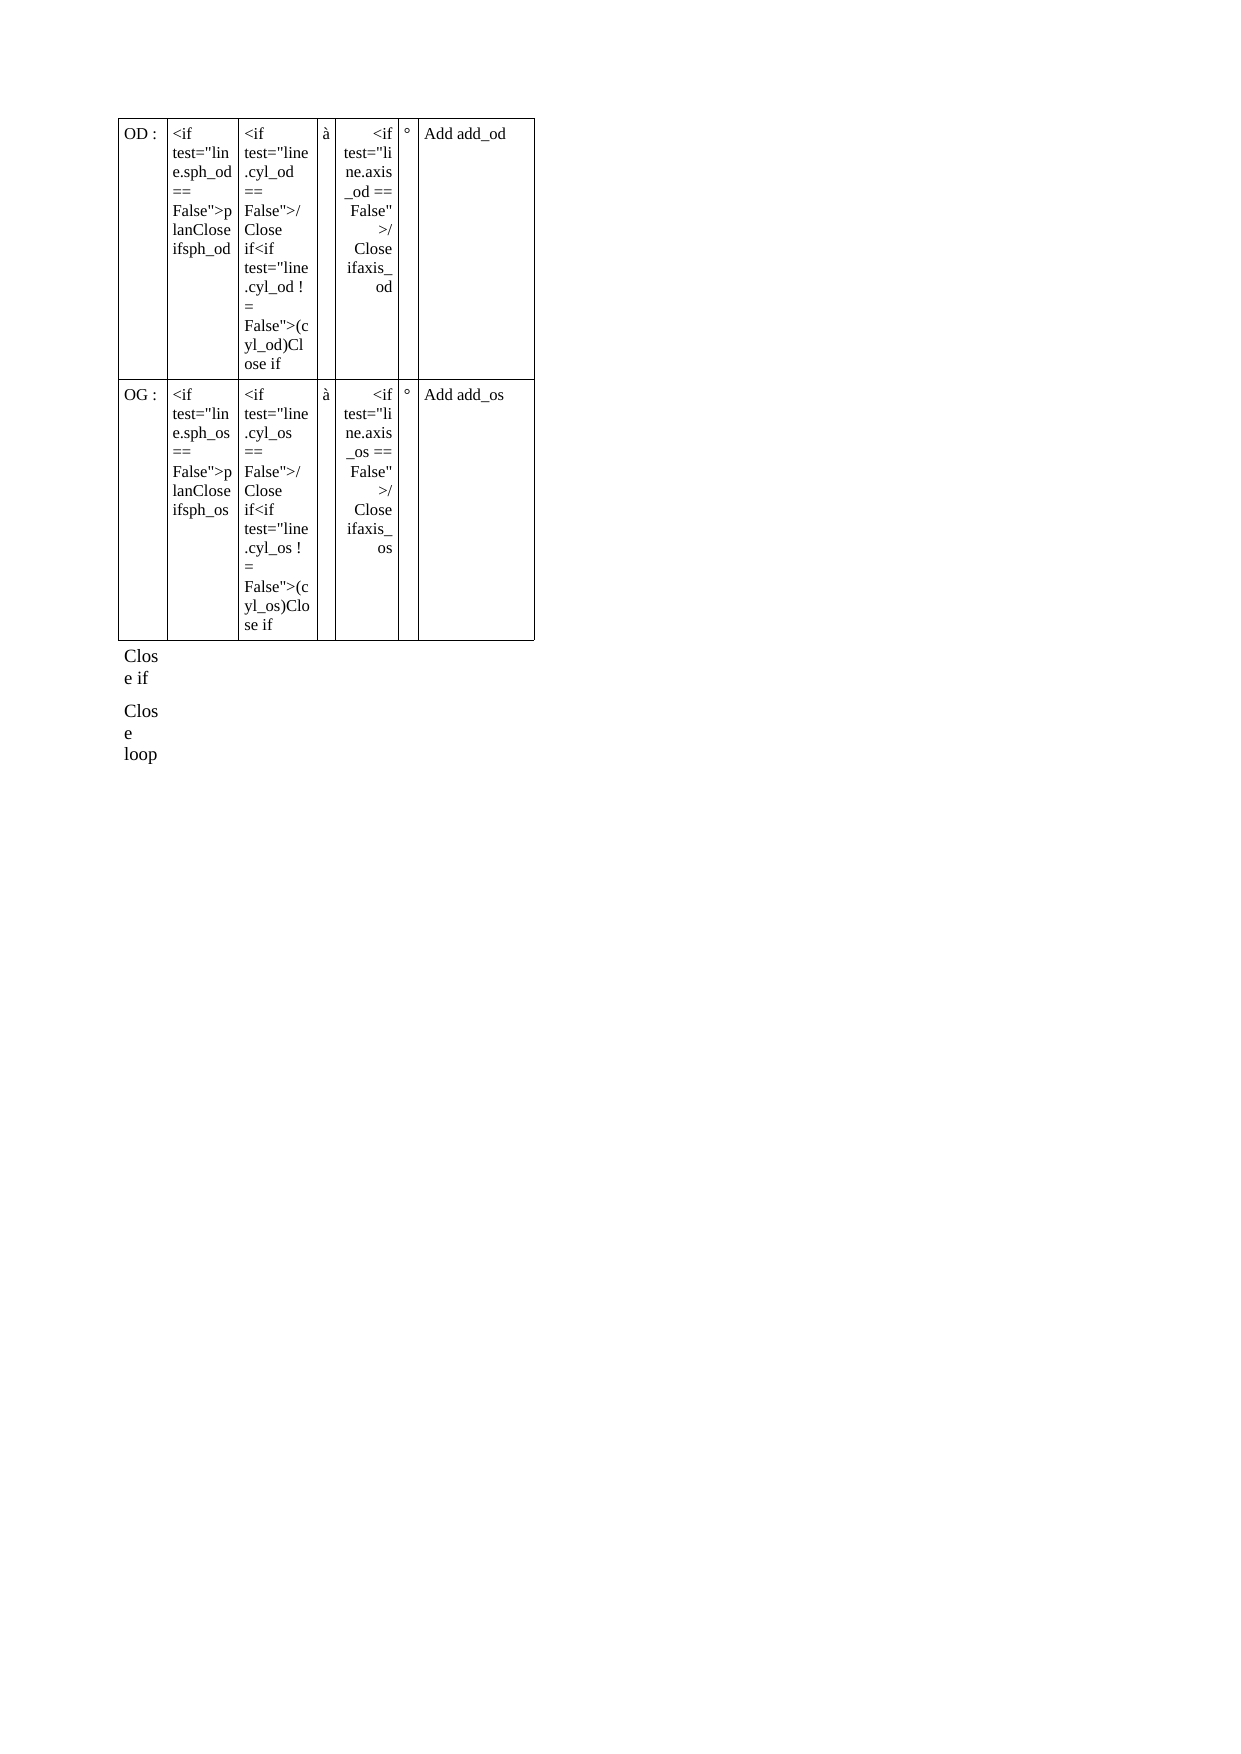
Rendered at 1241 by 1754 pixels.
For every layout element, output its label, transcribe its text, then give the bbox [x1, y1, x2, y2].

table_cell [167, 641, 238, 694]
table_cell [398, 694, 418, 770]
table_cell Close if [118, 641, 167, 694]
table_cell Add add_od [419, 119, 534, 379]
table_cell Add add_os [419, 380, 534, 639]
table_cell [317, 641, 335, 694]
table_cell Close loop [118, 694, 167, 770]
table_cell [317, 694, 335, 770]
table_cell [398, 641, 418, 694]
table_cell <if test="line.cyl_od == False">/Close if<if test="line.cyl_od != False">(cyl_od)Close if [239, 119, 317, 379]
table_cell OD : [119, 119, 167, 379]
table_cell <if test="line.axis_od == False">/Close ifaxis_od [336, 119, 398, 379]
table_cell [335, 694, 398, 770]
table_cell <if test="line.cyl_os == False">/Close if<if test="line.cyl_os != False">(cyl_os)Close if [239, 380, 317, 639]
table_cell [167, 694, 238, 770]
table_cell <if test="line.sph_os == False">planClose ifsph_os [168, 380, 238, 639]
table_cell [335, 641, 398, 694]
table_cell <if test="line.axis_os == False">/Close ifaxis_os [336, 380, 398, 639]
table_cell OG : [119, 380, 167, 639]
table_cell ° [399, 119, 418, 379]
table_cell à [318, 380, 335, 639]
table_cell <if test="line.sph_od == False">planClose ifsph_od [168, 119, 238, 379]
table_cell ° [399, 380, 418, 639]
table_cell [239, 641, 317, 694]
table_cell [418, 694, 534, 770]
table_cell [418, 641, 534, 694]
table_cell à [318, 119, 335, 379]
table_cell [239, 694, 317, 770]
